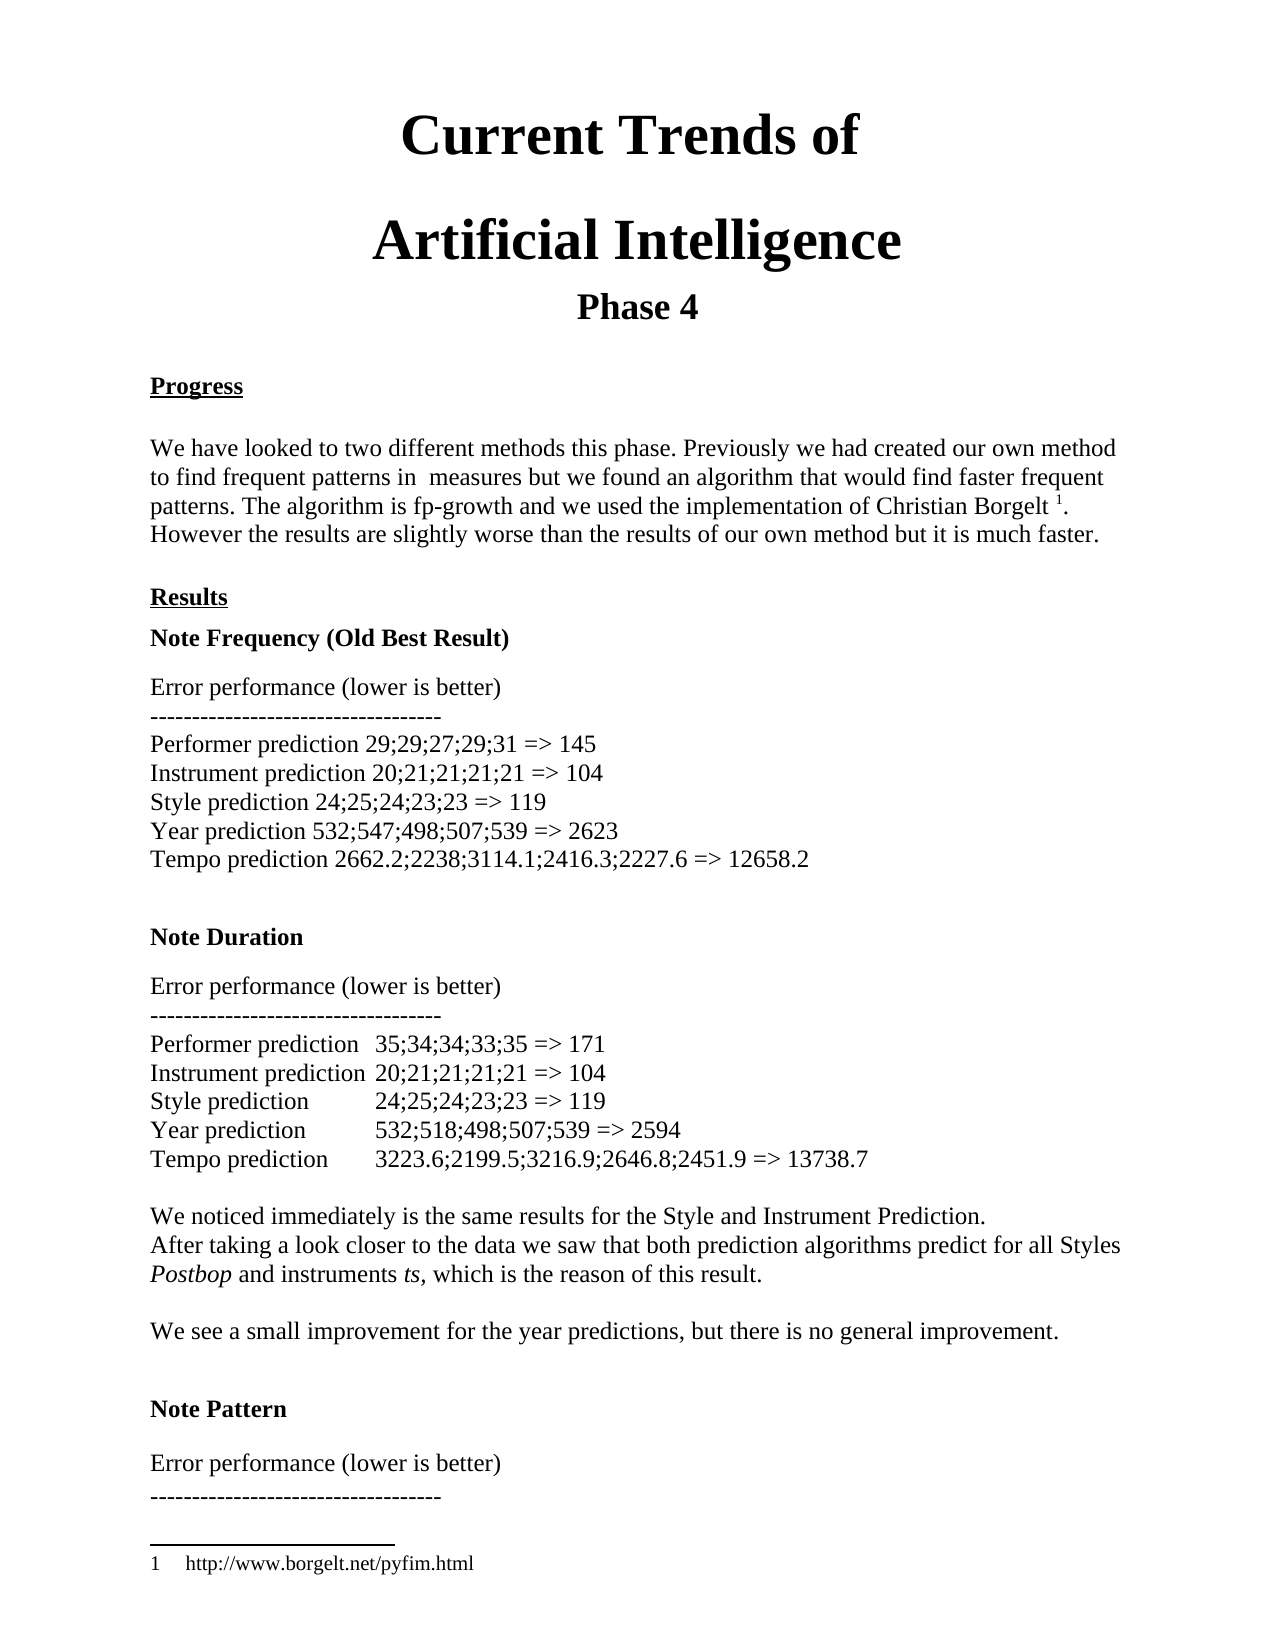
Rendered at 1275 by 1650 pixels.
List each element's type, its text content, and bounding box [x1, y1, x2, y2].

text http://www.borgelt.net/pyfim.html [150, 1551, 1125, 1575]
text We have looked to two different methods this phase. Previously we had created our own method to find frequent patterns in measures but we found an algorithm that would find faster frequent patterns. The algorithm is fp-growth and we used the implementation of Christian Borgelt . However the results are slightly worse than the results of our own method but it is much faster. [150, 433, 1125, 548]
text Note Frequency (Old Best Result) [150, 623, 1125, 652]
text Note Duration [150, 922, 1125, 951]
text We see a small improvement for the year predictions, but there is no general improvement. [150, 1316, 1125, 1345]
text Results [150, 582, 1125, 610]
text We noticed immediately is the same results for the Style and Instrument Prediction. [150, 1201, 1125, 1230]
text Instrument prediction 20;21;21;21;21 => 104 [150, 1058, 1125, 1086]
text ----------------------------------- [150, 1477, 1125, 1510]
text Note Pattern [150, 1394, 1125, 1423]
text Error performance (lower is better) [150, 1443, 1125, 1477]
text Phase 4 [150, 284, 1125, 327]
text After taking a look closer to the data we saw that both prediction algorithms predict for all Styles Postbop and instruments ts, which is the reason of this result. [150, 1230, 1125, 1288]
text Error performance (lower is better) ----------------------------------- Performer prediction 35;34;34;33;35 => 171 [150, 971, 1125, 1058]
text Progress [150, 371, 1125, 400]
text Current Trends of [150, 100, 1125, 167]
text Year prediction 532;518;498;507;539 => 2594 [150, 1115, 1125, 1144]
text Style prediction 24;25;24;23;23 => 119 [150, 1086, 1125, 1115]
text Artificial Intelligence [150, 204, 1125, 272]
text Tempo prediction 3223.6;2199.5;3216.9;2646.8;2451.9 => 13738.7 [150, 1144, 1125, 1173]
text Error performance (lower is better) ----------------------------------- Performer prediction 29;29;27;29;31 => 145 Instrument prediction 20;21;21;21;21 => 104 Style prediction 24;25;24;23;23 => 119 Year prediction 532;547;498;507;539 => 2623 Tempo prediction 2662.2;2238;3114.1;2416.3;2227.6 => 12658.2 [150, 672, 1125, 873]
